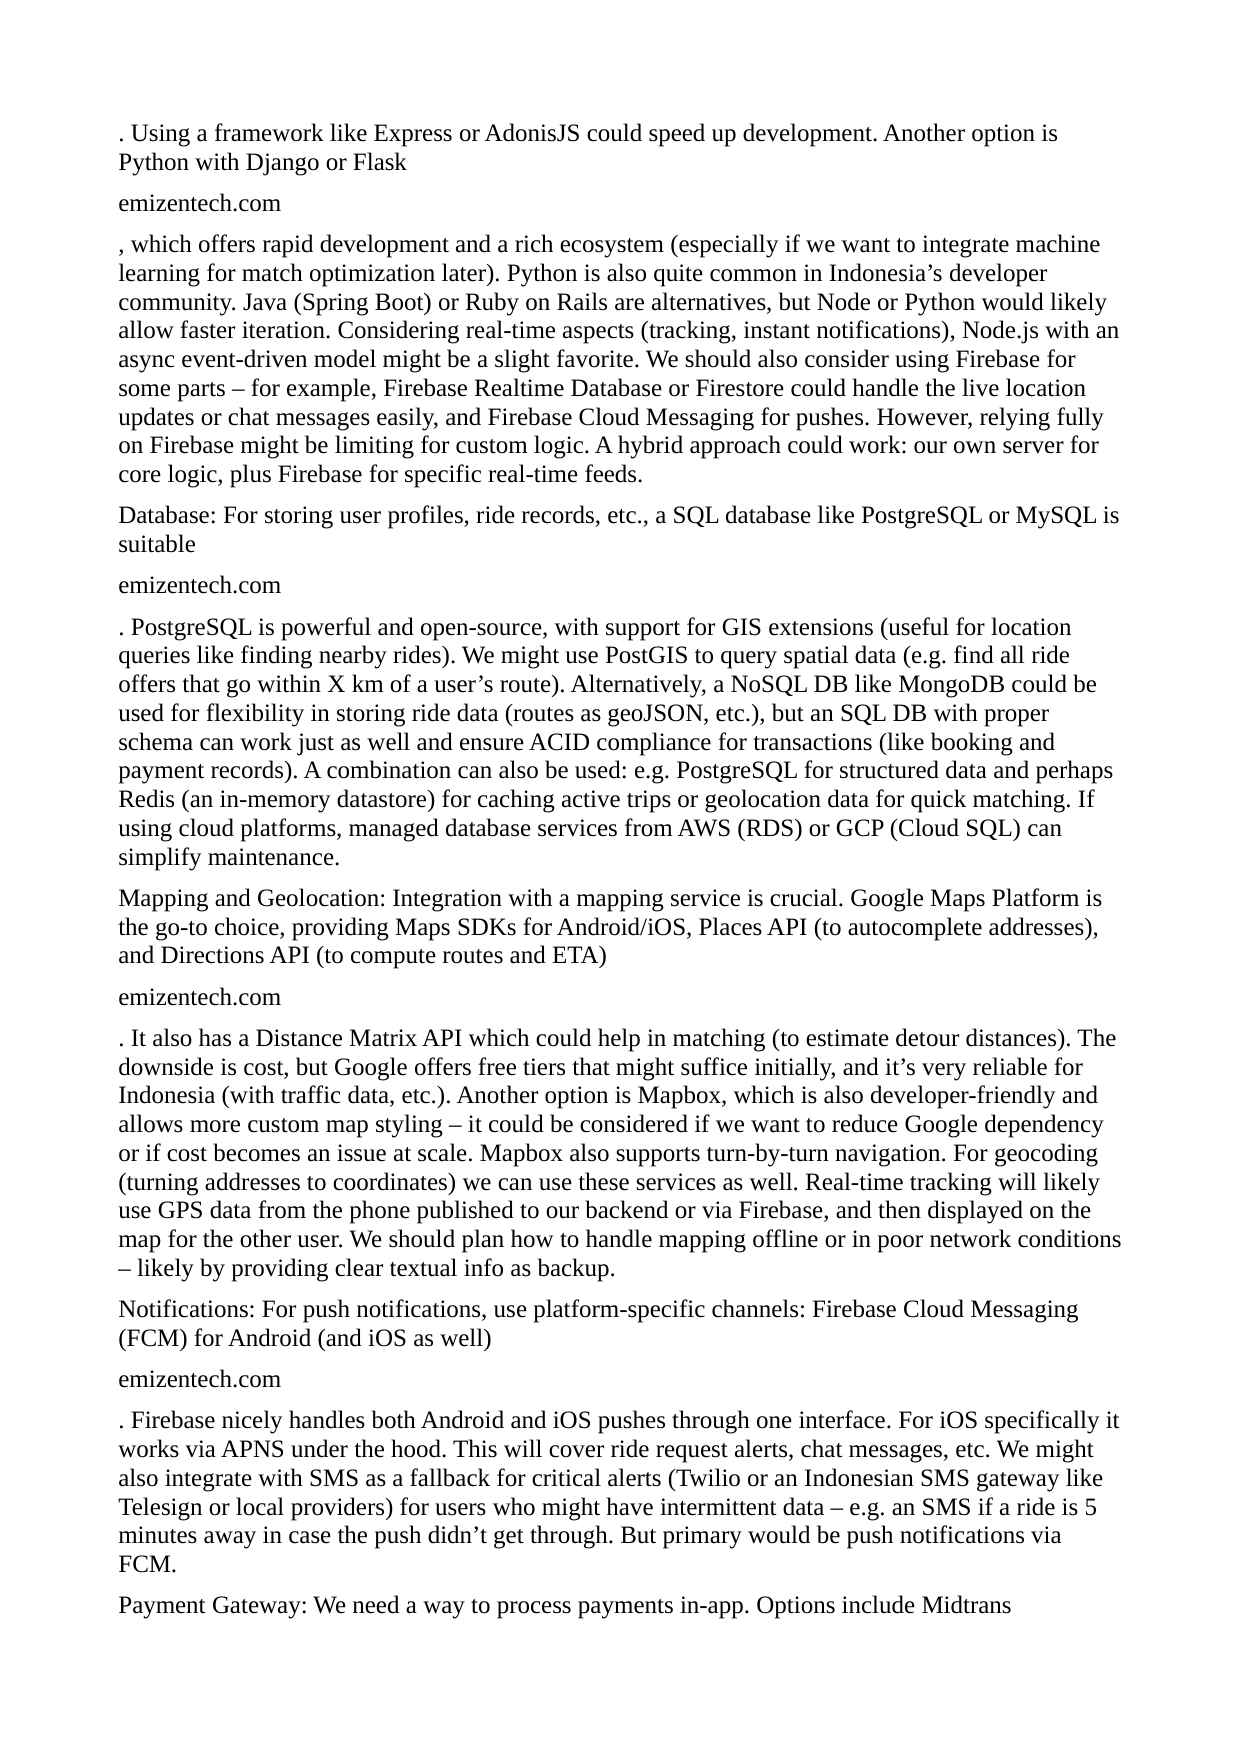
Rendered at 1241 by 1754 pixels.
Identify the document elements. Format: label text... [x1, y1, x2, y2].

text . PostgreSQL is powerful and open-source, with support for GIS extensions (useful for location queries like finding nearby rides). We might use PostGIS to query spatial data (e.g. find all ride offers that go within X km of a user’s route). Alternatively, a NoSQL DB like MongoDB could be used for flexibility in storing ride data (routes as geoJSON, etc.), but an SQL DB with proper schema can work just as well and ensure ACID compliance for transactions (like booking and payment records). A combination can also be used: e.g. PostgreSQL for structured data and perhaps Redis (an in-memory datastore) for caching active trips or geolocation data for quick matching. If using cloud platforms, managed database services from AWS (RDS) or GCP (Cloud SQL) can simplify maintenance. [118, 612, 1122, 871]
text , which offers rapid development and a rich ecosystem (especially if we want to integrate machine learning for match optimization later). Python is also quite common in Indonesia’s developer community. Java (Spring Boot) or Ruby on Rails are alternatives, but Node or Python would likely allow faster iteration. Considering real-time aspects (tracking, instant notifications), Node.js with an async event-driven model might be a slight favorite. We should also consider using Firebase for some parts – for example, Firebase Realtime Database or Firestore could handle the live location updates or chat messages easily, and Firebase Cloud Messaging for pushes. However, relying fully on Firebase might be limiting for custom logic. A hybrid approach could work: our own server for core logic, plus Firebase for specific real-time feeds. [118, 229, 1122, 488]
text emizentech.com [118, 188, 1122, 217]
text emizentech.com [118, 571, 1122, 599]
text Mapping and Geolocation: Integration with a mapping service is crucial. Google Maps Platform is the go-to choice, providing Maps SDKs for Android/iOS, Places API (to autocomplete addresses), and Directions API (to compute routes and ETA)​ [118, 883, 1122, 969]
text emizentech.com [118, 1364, 1122, 1393]
text Notifications: For push notifications, use platform-specific channels: Firebase Cloud Messaging (FCM) for Android (and iOS as well)​ [118, 1294, 1122, 1352]
text . It also has a Distance Matrix API which could help in matching (to estimate detour distances). The downside is cost, but Google offers free tiers that might suffice initially, and it’s very reliable for Indonesia (with traffic data, etc.). Another option is Mapbox, which is also developer-friendly and allows more custom map styling – it could be considered if we want to reduce Google dependency or if cost becomes an issue at scale. Mapbox also supports turn-by-turn navigation. For geocoding (turning addresses to coordinates) we can use these services as well. Real-time tracking will likely use GPS data from the phone published to our backend or via Firebase, and then displayed on the map for the other user. We should plan how to handle mapping offline or in poor network conditions – likely by providing clear textual info as backup. [118, 1023, 1122, 1282]
text emizentech.com [118, 982, 1122, 1011]
text Payment Gateway: We need a way to process payments in-app. Options include Midtrans [118, 1591, 1122, 1619]
text Database: For storing user profiles, ride records, etc., a SQL database like PostgreSQL or MySQL is suitable​ [118, 501, 1122, 558]
text . Firebase nicely handles both Android and iOS pushes through one interface. For iOS specifically it works via APNS under the hood. This will cover ride request alerts, chat messages, etc. We might also integrate with SMS as a fallback for critical alerts (Twilio or an Indonesian SMS gateway like Telesign or local providers) for users who might have intermittent data – e.g. an SMS if a ride is 5 minutes away in case the push didn’t get through. But primary would be push notifications via FCM. [118, 1406, 1122, 1578]
text . Using a framework like Express or AdonisJS could speed up development. Another option is Python with Django or Flask​ [118, 118, 1122, 176]
